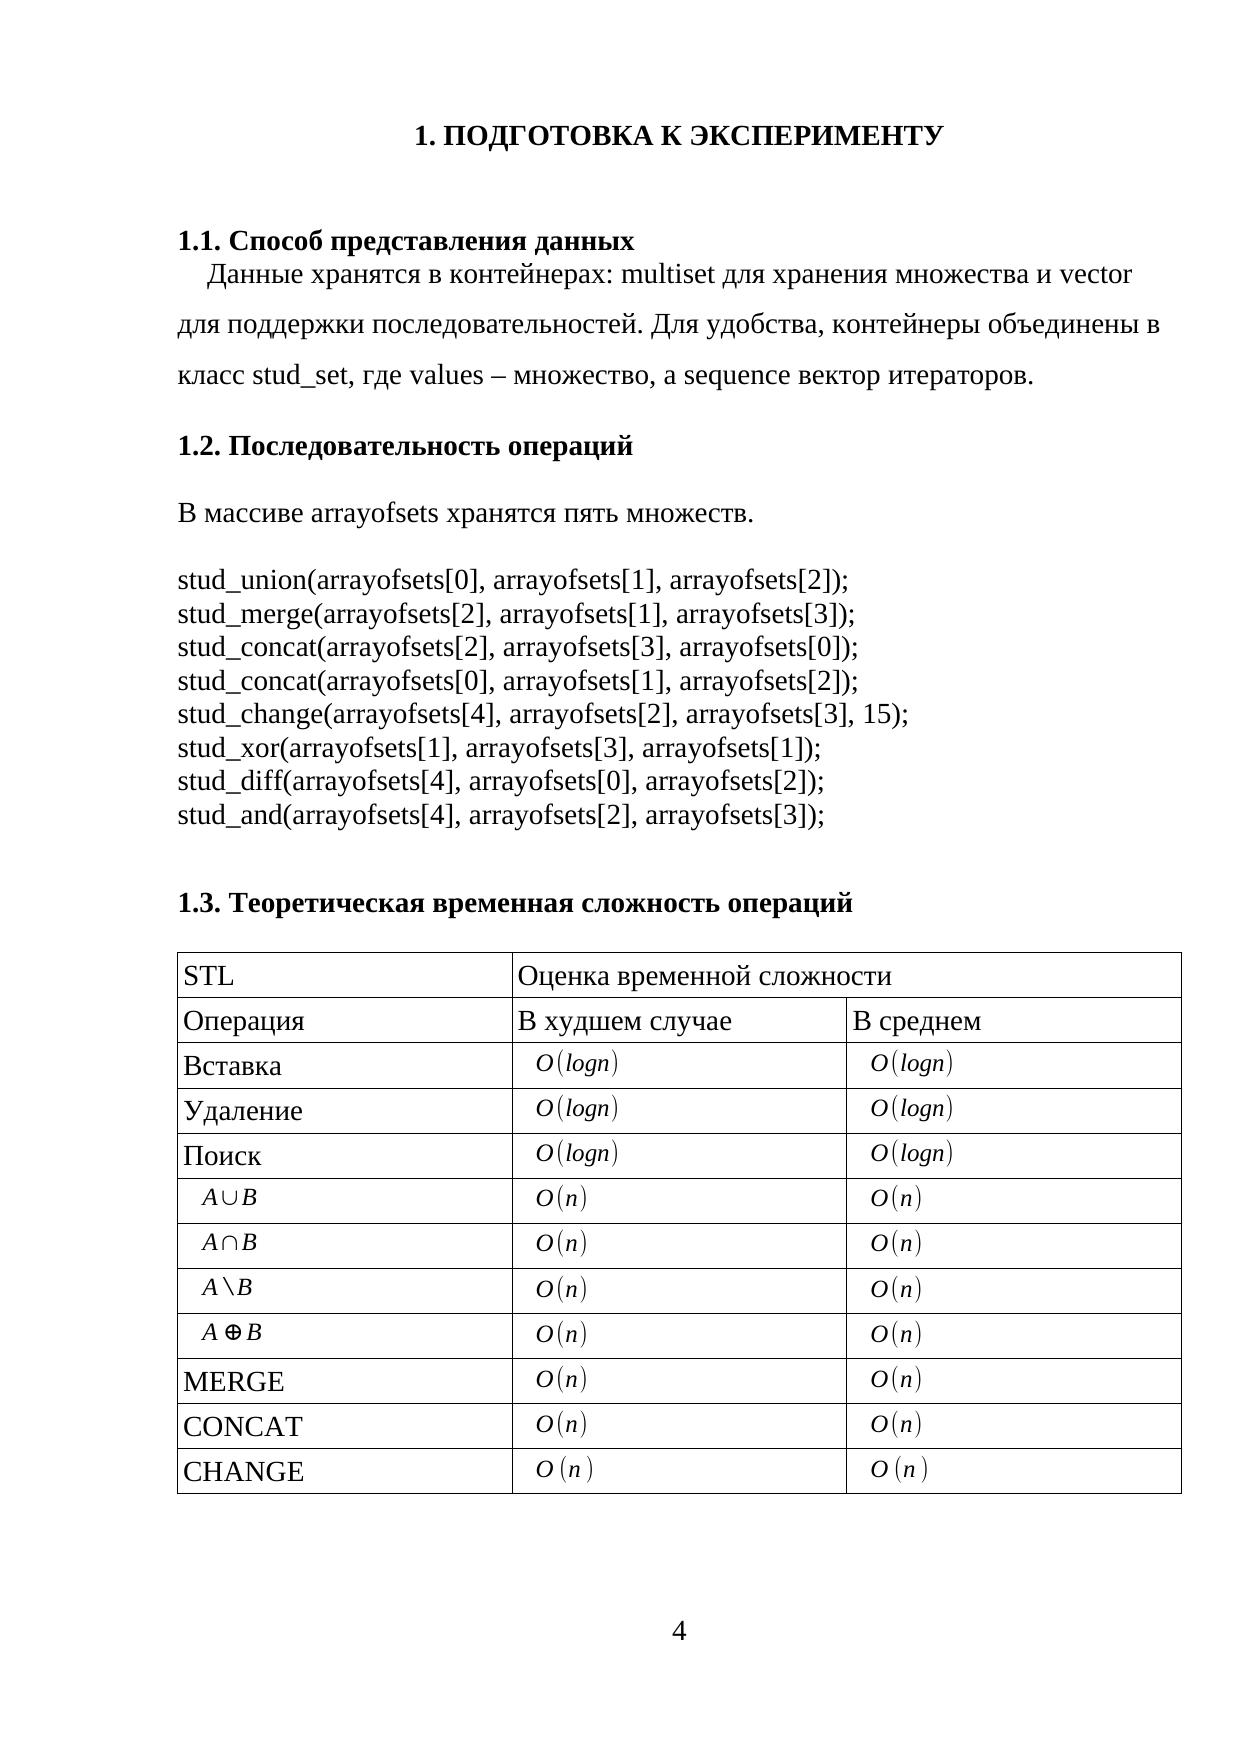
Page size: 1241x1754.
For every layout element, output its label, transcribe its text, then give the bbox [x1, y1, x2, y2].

text stud_and(arrayofsets[4], arrayofsets[2], arrayofsets[3]); [177, 797, 1181, 831]
table_cell [847, 1089, 1181, 1132]
table_cell Поиск [178, 1134, 512, 1178]
table_cell [513, 1224, 846, 1268]
table_cell [513, 1179, 846, 1223]
text stud_concat(arrayofsets[0], arrayofsets[1], arrayofsets[2]); [177, 663, 1181, 696]
table_cell [847, 1134, 1181, 1178]
table_cell Удаление [178, 1089, 512, 1132]
table_cell [513, 1314, 846, 1358]
table_cell [847, 1043, 1181, 1087]
text В массиве arrayofsets хранятся пять множеств. [177, 495, 1181, 529]
text stud_change(arrayofsets[4], arrayofsets[2], arrayofsets[3], 15); [177, 696, 1181, 730]
table_cell В среднем [847, 998, 1181, 1042]
text stud_merge(arrayofsets[2], arrayofsets[1], arrayofsets[3]); [177, 596, 1181, 629]
table_cell CONCAT [178, 1404, 512, 1448]
table_cell Операция [178, 998, 512, 1042]
table_cell [847, 1269, 1181, 1313]
table_cell MERGE [178, 1359, 512, 1403]
subtitle 1. Подготовка к эксперименту [177, 118, 1181, 152]
table_cell [847, 1359, 1181, 1403]
text stud_xor(arrayofsets[1], arrayofsets[3], arrayofsets[1]); [177, 730, 1181, 763]
subtitle 1.1. Способ представления данных [177, 223, 1181, 256]
text stud_diff(arrayofsets[4], arrayofsets[0], arrayofsets[2]); [177, 763, 1181, 797]
table_cell [513, 1404, 846, 1448]
subtitle 1.3. Теоретическая временная сложность операций [177, 885, 1181, 918]
text Данные хранятся в контейнерах: multiset для хранения множества и vector для поддержки последовательностей. Для удобства, контейнеры объединены в класс stud_set, где values – множество, а sequence вектор итераторов. [177, 256, 1181, 391]
table_cell [513, 1043, 846, 1087]
table_header STL [178, 953, 512, 997]
table_cell [513, 1134, 846, 1178]
table_cell [513, 1089, 846, 1132]
table_cell [178, 1224, 512, 1268]
table_cell [178, 1314, 512, 1358]
table_cell [513, 1269, 846, 1313]
table_cell [178, 1179, 512, 1223]
table_cell [847, 1314, 1181, 1358]
table_cell [178, 1269, 512, 1313]
table_cell [513, 1359, 846, 1403]
table_cell [847, 1179, 1181, 1223]
table_cell CHANGE [178, 1449, 512, 1493]
table_cell В худшем случае [513, 998, 846, 1042]
table_cell [847, 1224, 1181, 1268]
subtitle 1.2. Последовательность операций [177, 428, 1181, 462]
table_header Оценка временной сложности [513, 953, 1181, 997]
table_cell [847, 1404, 1181, 1448]
text stud_union(arrayofsets[0], arrayofsets[1], arrayofsets[2]); [177, 562, 1181, 596]
text stud_concat(arrayofsets[2], arrayofsets[3], arrayofsets[0]); [177, 629, 1181, 663]
table_cell Вставка [178, 1043, 512, 1087]
table_cell [847, 1449, 1181, 1493]
table_cell [513, 1449, 846, 1493]
